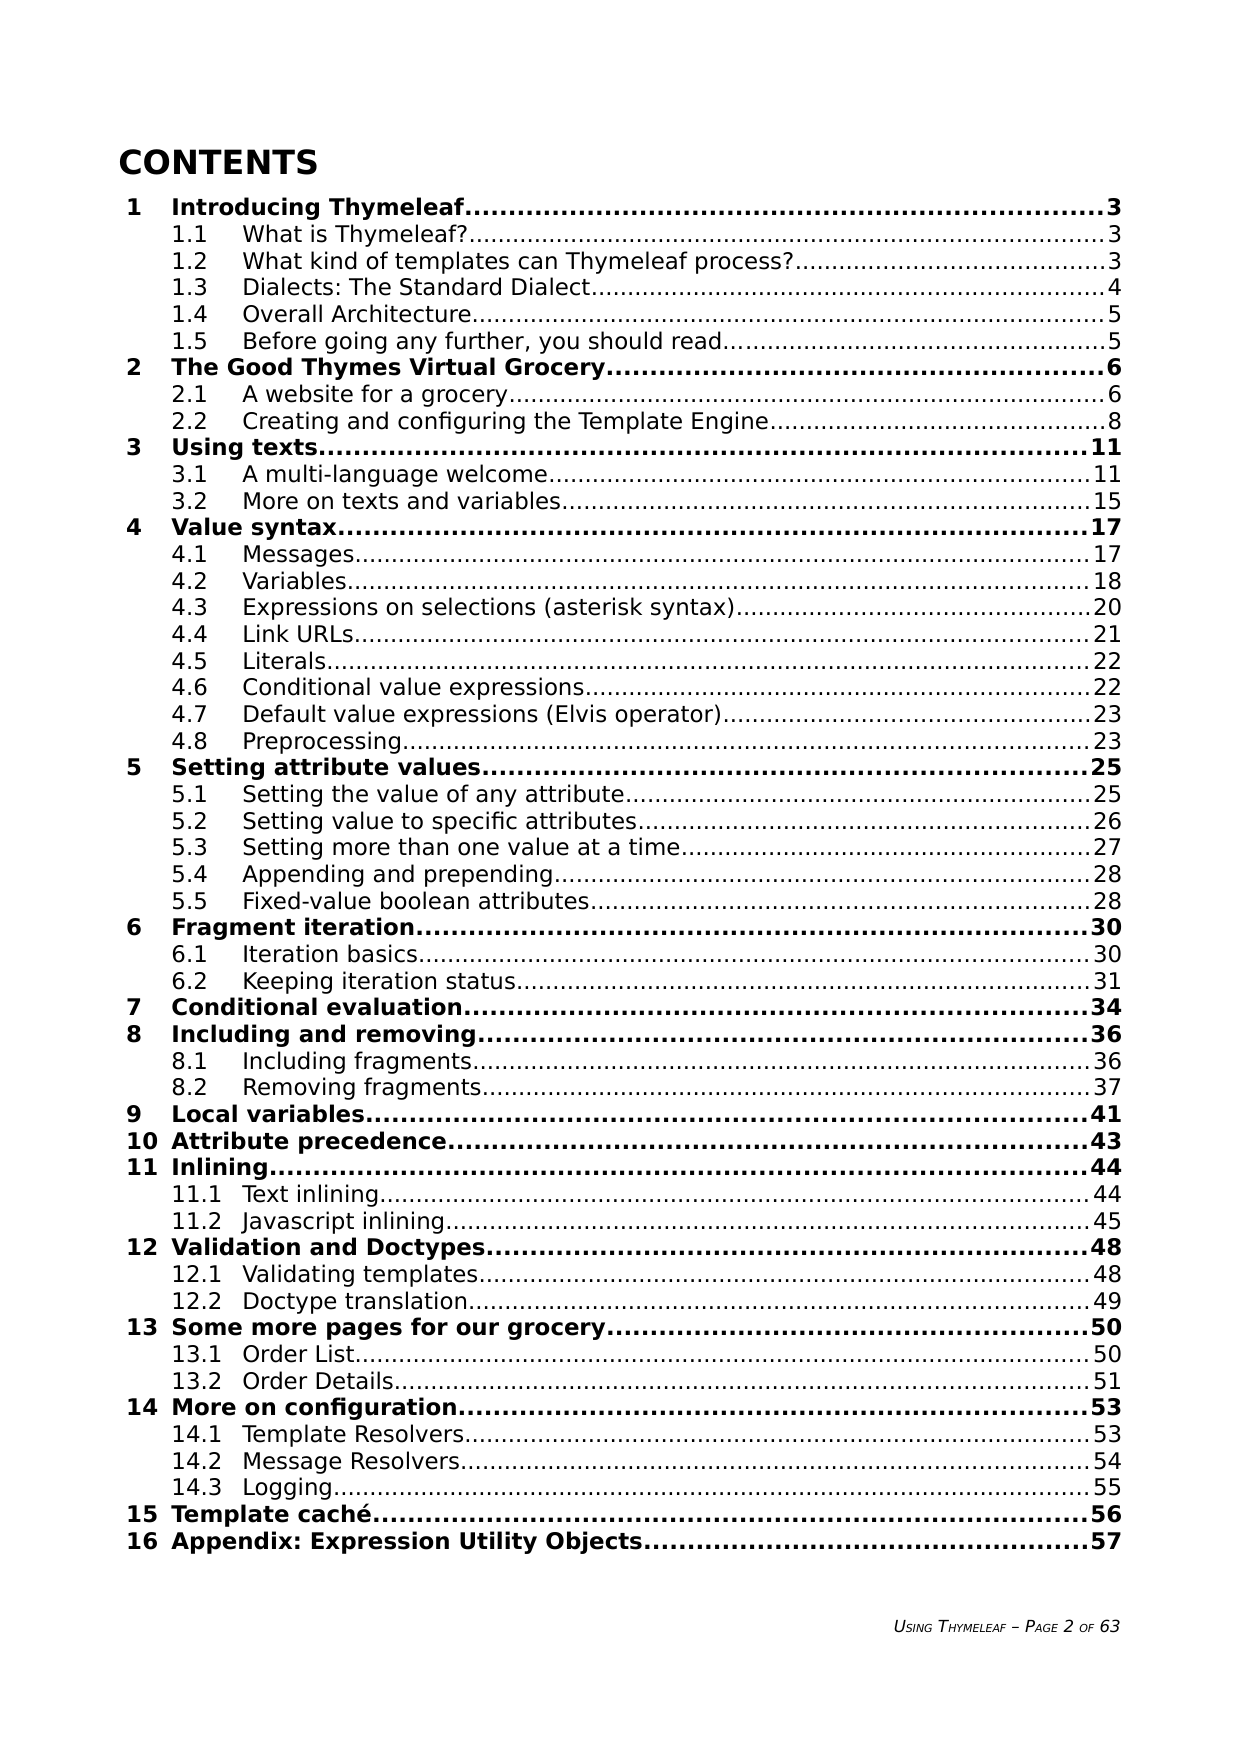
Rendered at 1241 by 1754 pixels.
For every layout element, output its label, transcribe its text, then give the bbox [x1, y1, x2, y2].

text 12 Validation and Doctypes 48 [118, 1234, 1122, 1261]
text 13 Some more pages for our grocery 50 [118, 1314, 1122, 1341]
text 4.1 Messages 17 [171, 541, 1122, 568]
text 1.1 What is Thymeleaf? 3 [171, 221, 1122, 248]
text 5.5 Fixed-value boolean attributes 28 [171, 888, 1122, 914]
text 6.2 Keeping iteration status 31 [171, 968, 1122, 994]
text 3.2 More on texts and variables 15 [171, 488, 1122, 514]
text 5 Setting attribute values 25 [118, 754, 1122, 781]
text 14.2 Message Resolvers 54 [171, 1448, 1122, 1474]
text 14 More on configuration 53 [118, 1394, 1122, 1421]
text 11.1 Text inlining 44 [171, 1181, 1122, 1208]
text 1.5 Before going any further, you should read... 5 [171, 328, 1122, 354]
text 8 Including and removing 36 [118, 1021, 1122, 1048]
text 16 Appendix: Expression Utility Objects 57 [118, 1528, 1122, 1554]
text 7 Conditional evaluation 34 [118, 994, 1122, 1021]
text 1.2 What kind of templates can Thymeleaf process? 3 [171, 248, 1122, 274]
text 12.2 Doctype translation 49 [171, 1288, 1122, 1314]
text 4.8 Preprocessing 23 [171, 728, 1122, 754]
text 13.1 Order List 50 [171, 1341, 1122, 1368]
text 4.6 Conditional value expressions 22 [171, 674, 1122, 701]
text 11.2 Javascript inlining 45 [171, 1208, 1122, 1234]
text 5.2 Setting value to specific attributes 26 [171, 808, 1122, 834]
text 13.2 Order Details 51 [171, 1368, 1122, 1394]
text 4 Value syntax 17 [118, 514, 1122, 541]
subtitle Contents [118, 143, 1122, 182]
text 4.5 Literals 22 [171, 648, 1122, 674]
text 6 Fragment iteration 30 [118, 914, 1122, 941]
text 1.3 Dialects: The Standard Dialect 4 [171, 274, 1122, 301]
text 4.3 Expressions on selections (asterisk syntax) 20 [171, 594, 1122, 621]
text 15 Template caché 56 [118, 1501, 1122, 1528]
text 8.2 Removing fragments 37 [171, 1074, 1122, 1101]
text 4.4 Link URLs 21 [171, 621, 1122, 648]
text 12.1 Validating templates 48 [171, 1261, 1122, 1288]
text 11 Inlining 44 [118, 1154, 1122, 1181]
text 1 Introducing Thymeleaf 3 [118, 194, 1122, 221]
text 4.2 Variables 18 [171, 568, 1122, 594]
text 5.3 Setting more than one value at a time 27 [171, 834, 1122, 861]
text 1.4 Overall Architecture 5 [171, 301, 1122, 328]
text 2.2 Creating and configuring the Template Engine 8 [171, 408, 1122, 434]
text 4.7 Default value expressions (Elvis operator) 23 [171, 701, 1122, 728]
text 2 The Good Thymes Virtual Grocery 6 [118, 354, 1122, 381]
text 5.1 Setting the value of any attribute 25 [171, 781, 1122, 808]
text 5.4 Appending and prepending 28 [171, 861, 1122, 888]
text 14.1 Template Resolvers 53 [171, 1421, 1122, 1448]
text 8.1 Including fragments 36 [171, 1048, 1122, 1074]
text 6.1 Iteration basics 30 [171, 941, 1122, 968]
text 3 Using texts 11 [118, 434, 1122, 461]
text 10 Attribute precedence 43 [118, 1128, 1122, 1154]
text 9 Local variables 41 [118, 1101, 1122, 1128]
text 3.1 A multi-language welcome 11 [171, 461, 1122, 488]
text 2.1 A website for a grocery 6 [171, 381, 1122, 408]
text 14.3 Logging 55 [171, 1474, 1122, 1501]
